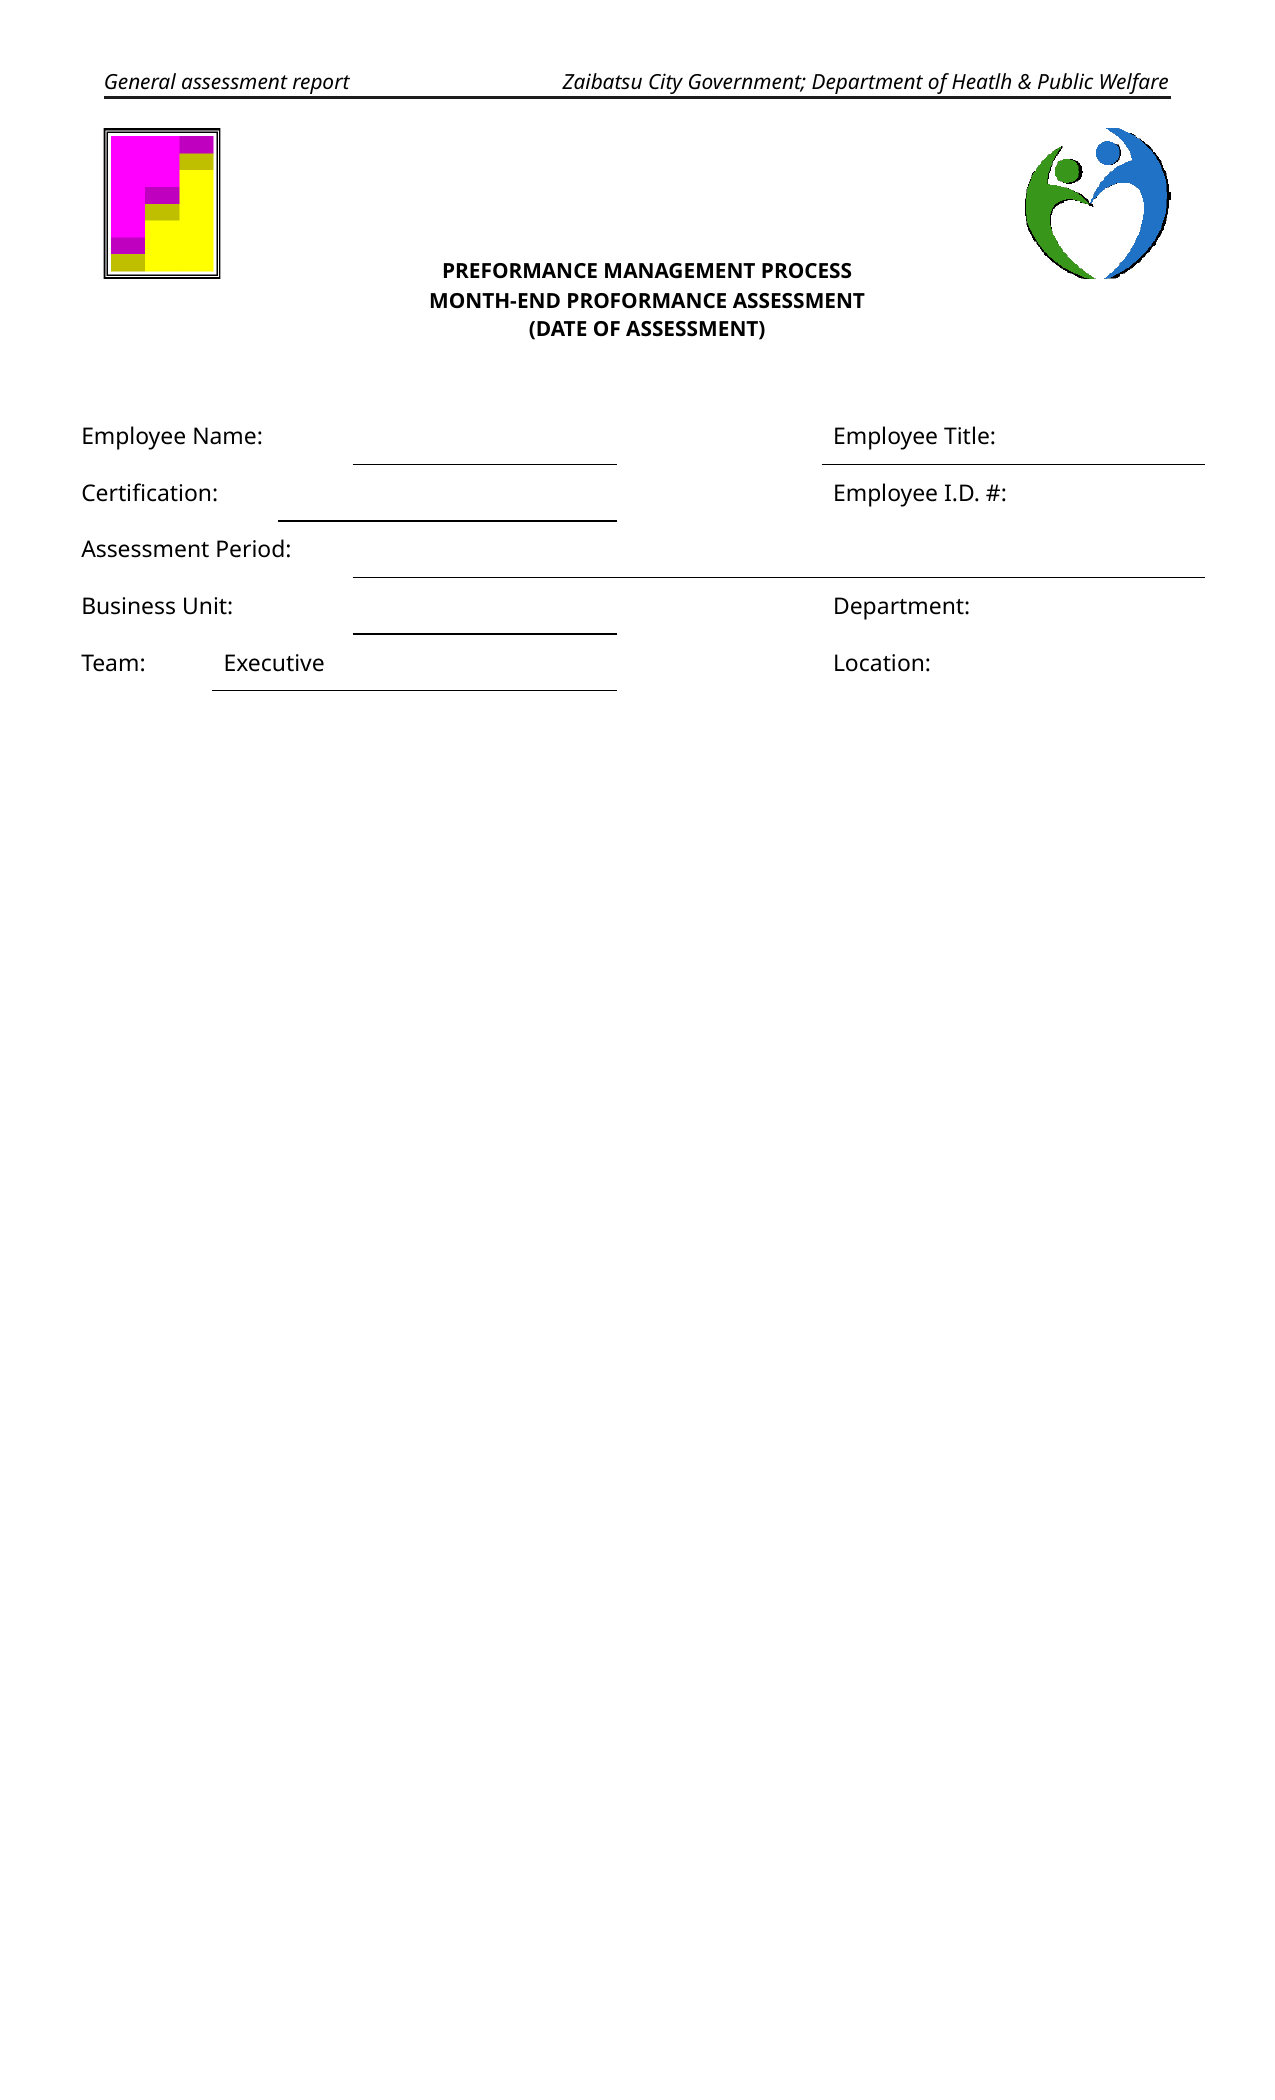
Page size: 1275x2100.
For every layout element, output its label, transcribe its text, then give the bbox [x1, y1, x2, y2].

picture [1021, 128, 1172, 279]
table_cell [617, 578, 822, 633]
table_header [617, 409, 822, 463]
table_cell Department: [822, 578, 1205, 633]
table_cell Certification: [70, 464, 278, 520]
text PREFORMANCE MANAGEMENT PROCESS [103, 128, 1171, 286]
table_cell Location: [822, 633, 1205, 690]
table_cell Team: [70, 633, 212, 690]
table_cell [278, 464, 617, 520]
table_header [353, 409, 617, 463]
text MONTH-END PROFORMANCE ASSESSMENT [103, 286, 1171, 314]
picture [103, 128, 221, 279]
table_header Employee Title: [822, 409, 1205, 463]
text (DATE OF ASSESSMENT) [103, 314, 1171, 343]
table_cell [617, 464, 822, 520]
table_cell Employee I.D. #: [822, 465, 1205, 520]
table_cell Business Unit: [70, 577, 353, 633]
table_cell [353, 578, 617, 633]
table_cell Assessment Period: [70, 520, 353, 577]
table_cell Executive [212, 633, 617, 690]
table_header Employee Name: [70, 409, 353, 463]
table_cell [617, 633, 822, 690]
table_cell [353, 520, 1205, 577]
